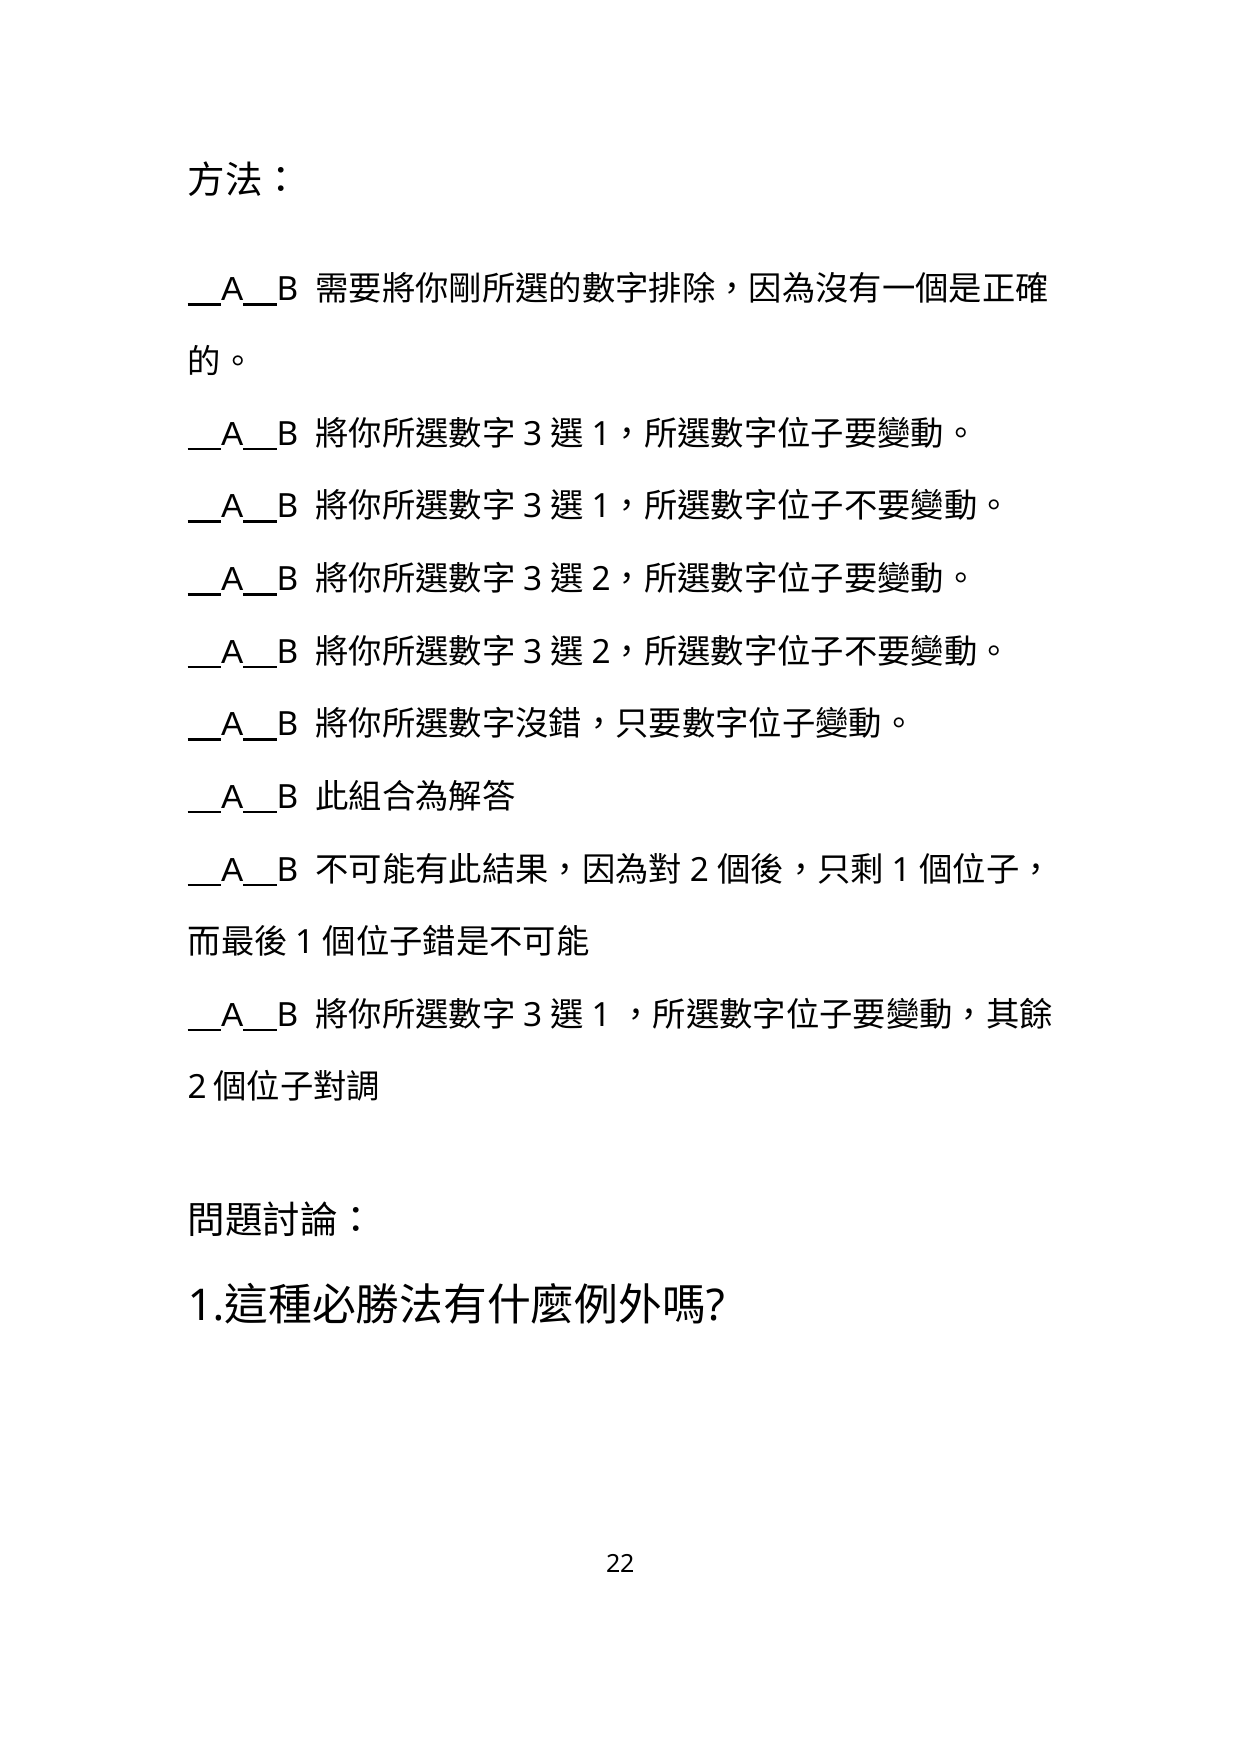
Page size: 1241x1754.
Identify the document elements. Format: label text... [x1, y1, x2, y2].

text A B 不可能有此結果，因為對 2 個後，只剩 1 個位子，而最後 1 個位子錯是不可能 [187, 842, 1053, 963]
text A B 將你所選數字沒錯，只要數字位子變動。 [187, 697, 1053, 746]
text A B 需要將你剛所選的數字排除，因為沒有一個是正確的。 [187, 262, 1053, 383]
text 方法： [187, 150, 1053, 204]
text A B 將你所選數字 3 選 2，所選數字位子不要變動。 [187, 624, 1053, 673]
text 問題討論： [187, 1190, 1053, 1244]
text A B 將你所選數字 3 選 1，所選數字位子要變動。 [187, 407, 1053, 455]
text 1.這種必勝法有什麼例外嗎? [187, 1269, 1053, 1333]
text A B 將你所選數字 3 選 1，所選數字位子不要變動。 [187, 479, 1053, 528]
text A B 將你所選數字 3 選 1 ，所選數字位子要變動，其餘2個位子對調 [187, 987, 1053, 1108]
text A B 此組合為解答 [187, 770, 1053, 818]
text A B 將你所選數字 3 選 2，所選數字位子要變動。 [187, 552, 1053, 600]
